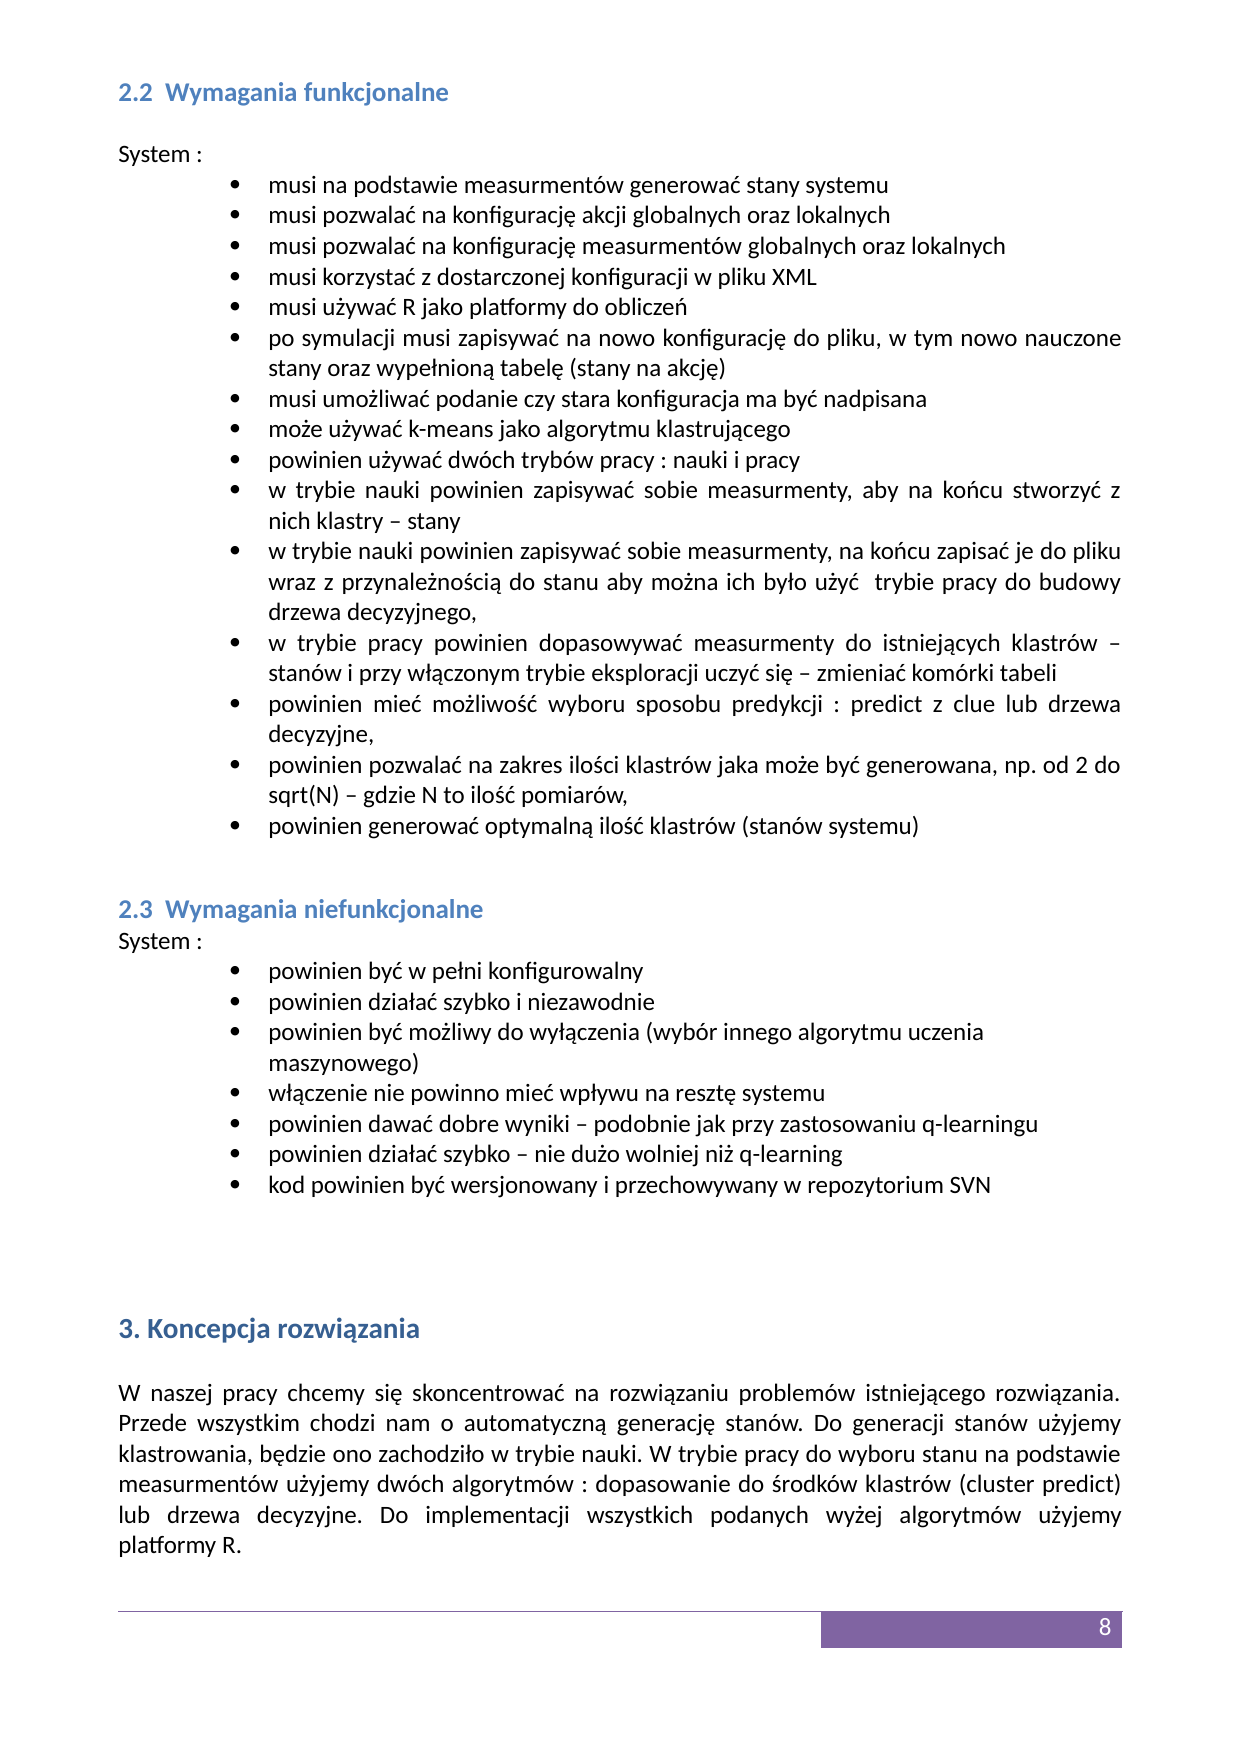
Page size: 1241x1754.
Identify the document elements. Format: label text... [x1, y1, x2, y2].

list powinien generować optymalną ilość klastrów (stanów systemu) [231, 810, 1122, 841]
text System : [118, 925, 1122, 955]
list musi umożliwać podanie czy stara konfiguracja ma być nadpisana [231, 383, 1122, 413]
list powinien mieć możliwość wyboru sposobu predykcji : predict z clue lub drzewa decyzyjne, [231, 688, 1122, 749]
list w trybie nauki powinien zapisywać sobie measurmenty, na końcu zapisać je do pliku wraz z przynależnością do stanu aby można ich było użyć trybie pracy do budowy drzewa decyzyjnego, [231, 535, 1122, 627]
list powinien być w pełni konfigurowalny [231, 955, 1122, 986]
subtitle 2.2 Wymagania funkcjonalne [118, 75, 1122, 108]
list w trybie nauki powinien zapisywać sobie measurmenty, aby na końcu stworzyć z nich klastry – stany [231, 474, 1122, 535]
list powinien działać szybko i niezawodnie [231, 986, 1122, 1016]
list włączenie nie powinno mieć wpływu na resztę systemu [231, 1077, 1122, 1108]
list powinien działać szybko – nie dużo wolniej niż q-learning [231, 1138, 1122, 1169]
subtitle 3. Koncepcja rozwiązania [118, 1311, 1122, 1346]
list powinien używać dwóch trybów pracy : nauki i pracy [231, 444, 1122, 474]
list musi korzystać z dostarczonej konfiguracji w pliku XML [231, 261, 1122, 291]
list powinien być możliwy do wyłączenia (wybór innego algorytmu uczenia maszynowego) [231, 1016, 1122, 1077]
list w trybie pracy powinien dopasowywać measurmenty do istniejących klastrów – stanów i przy włączonym trybie eksploracji uczyć się – zmieniać komórki tabeli [231, 627, 1122, 688]
list powinien dawać dobre wyniki – podobnie jak przy zastosowaniu q-learningu [231, 1108, 1122, 1138]
text W naszej pracy chcemy się skoncentrować na rozwiązaniu problemów istniejącego rozwiązania. Przede wszystkim chodzi nam o automatyczną generację stanów. Do generacji stanów użyjemy klastrowania, będzie ono zachodziło w trybie nauki. W trybie pracy do wyboru stanu na podstawie measurmentów użyjemy dwóch algorytmów : dopasowanie do środków klastrów (cluster predict) lub drzewa decyzyjne. Do implementacji wszystkich podanych wyżej algorytmów użyjemy platformy R. [118, 1377, 1122, 1560]
list musi pozwalać na konfigurację measurmentów globalnych oraz lokalnych [231, 230, 1122, 261]
list kod powinien być wersjonowany i przechowywany w repozytorium SVN [231, 1169, 1122, 1199]
list musi używać R jako platformy do obliczeń [231, 291, 1122, 322]
list musi na podstawie measurmentów generować stany systemu [231, 169, 1122, 199]
list po symulacji musi zapisywać na nowo konfigurację do pliku, w tym nowo nauczone stany oraz wypełnioną tabelę (stany na akcję) [231, 322, 1122, 383]
subtitle 2.3 Wymagania niefunkcjonalne [118, 892, 1122, 925]
text System : [118, 138, 1122, 169]
list może używać k-means jako algorytmu klastrującego [231, 413, 1122, 444]
list powinien pozwalać na zakres ilości klastrów jaka może być generowana, np. od 2 do sqrt(N) – gdzie N to ilość pomiarów, [231, 749, 1122, 810]
list musi pozwalać na konfigurację akcji globalnych oraz lokalnych [231, 199, 1122, 230]
